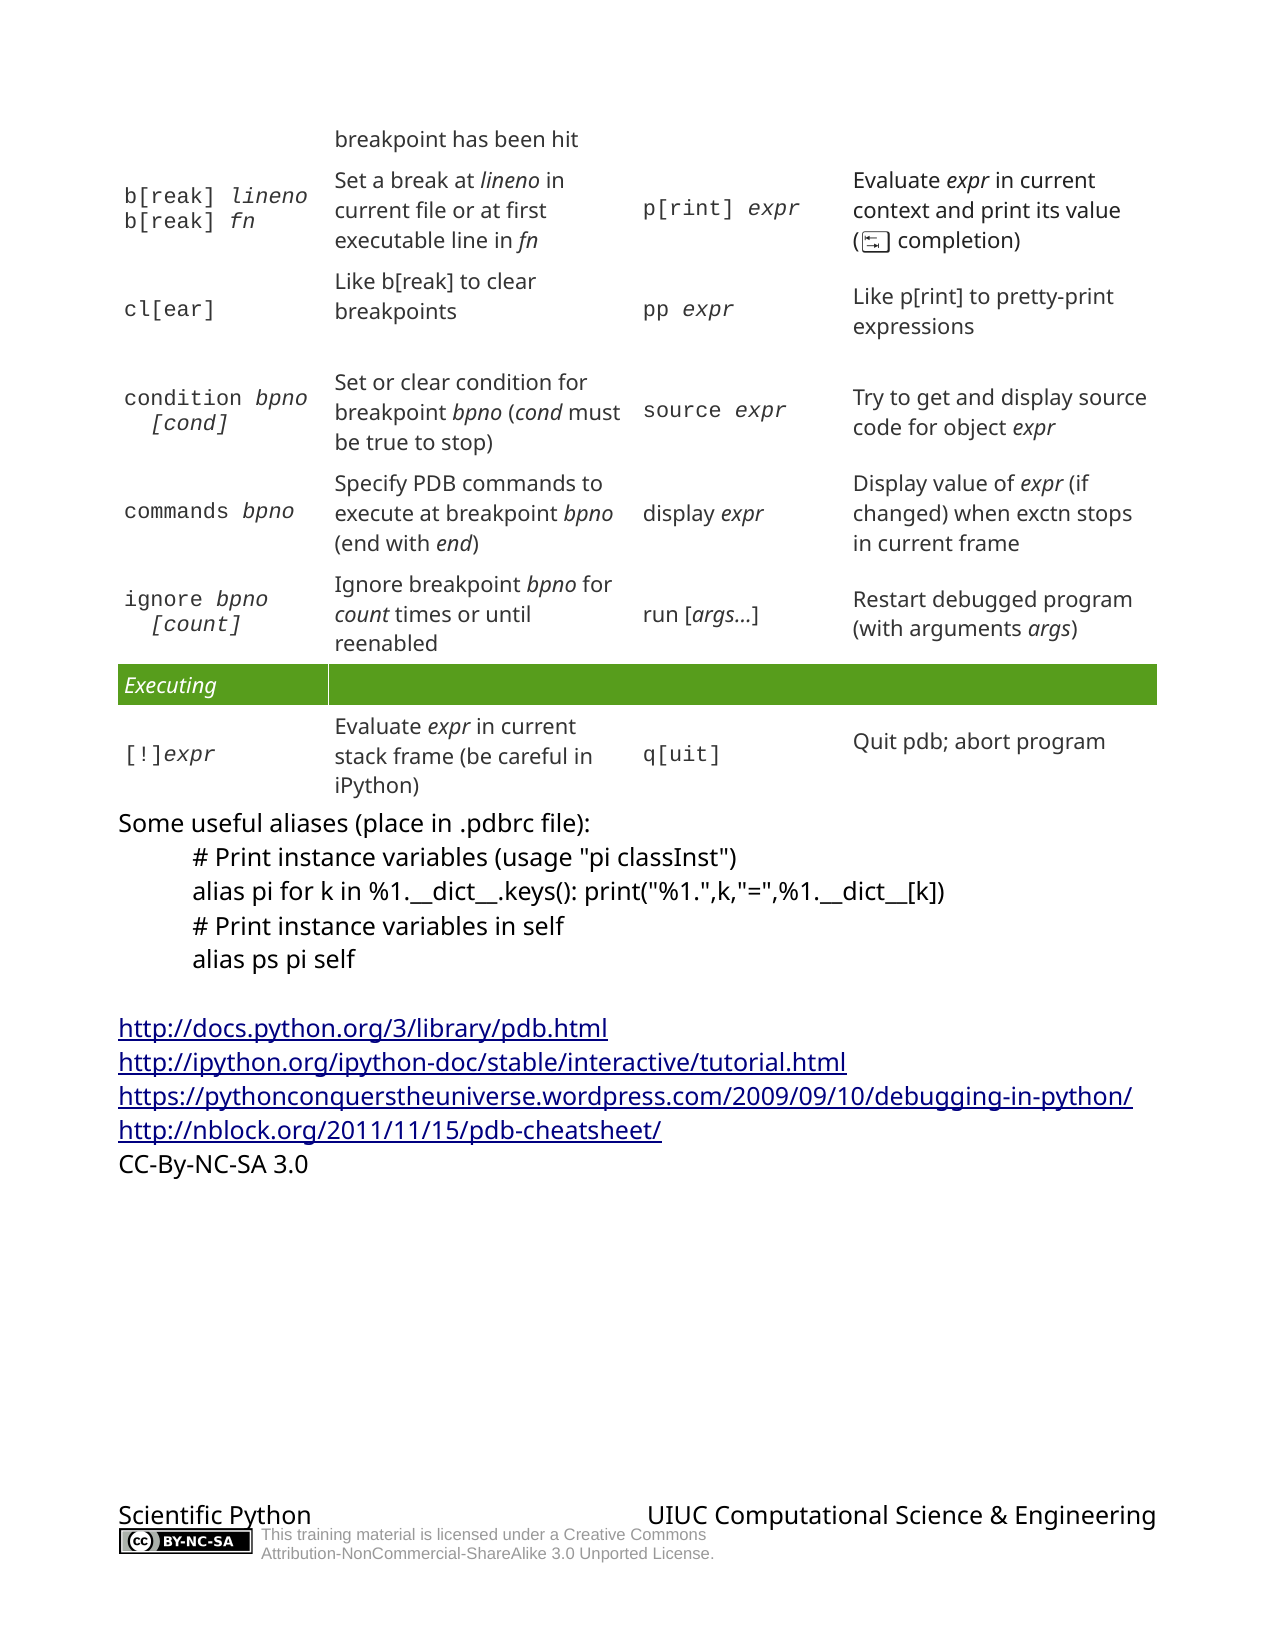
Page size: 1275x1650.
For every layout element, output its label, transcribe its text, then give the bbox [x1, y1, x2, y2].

table_cell Ignore breakpoint bpno for count times or until reenabled [329, 563, 637, 664]
table_cell p[rint] expr [637, 159, 847, 261]
table_cell breakpoint has been hit [329, 118, 637, 159]
table_cell [847, 118, 1157, 159]
table_cell Try to get and display source code for object expr [847, 361, 1157, 462]
text alias pi for k in %1.__dict__.keys(): print("%1.",k,"=",%1.__dict__[k]) [118, 874, 1157, 908]
table_cell [847, 664, 1157, 705]
table_cell [329, 664, 637, 705]
table_cell Quit pdb; abort program [847, 705, 1157, 806]
table_cell q[uit] [637, 705, 847, 806]
table_cell [637, 118, 847, 159]
picture [119, 1528, 253, 1554]
table_cell Evaluate expr in current stack frame (be careful in iPython) [329, 705, 637, 806]
table_cell commands bpno [118, 462, 328, 563]
table_cell Like b[reak] to clear breakpoints [329, 261, 637, 361]
text https://pythonconquerstheuniverse.wordpress.com/2009/09/10/debugging-in-python/ [118, 1078, 1157, 1112]
text http://ipython.org/ipython-doc/stable/interactive/tutorial.html [118, 1044, 1157, 1078]
table_cell Set or clear condition for breakpoint bpno (cond must be true to stop) [329, 361, 637, 462]
table_cell Executing [118, 664, 328, 705]
text http://nblock.org/2011/11/15/pdb-cheatsheet/ [118, 1112, 1157, 1147]
table_cell Display value of expr (if changed) when exctn stops in current frame [847, 462, 1157, 563]
table_cell Restart debugged program (with arguments args) [847, 563, 1157, 664]
table_cell ignore bpno [count] [118, 563, 328, 664]
table_cell run [args…] [637, 563, 847, 664]
table_cell display expr [637, 462, 847, 563]
table_cell source expr [637, 361, 847, 462]
table_cell [637, 664, 847, 705]
text http://docs.python.org/3/library/pdb.html [118, 1010, 1157, 1044]
table_cell b[reak] lineno b[reak] fn [118, 159, 328, 261]
table_cell [!]expr [118, 705, 328, 806]
text alias ps pi self [118, 942, 1157, 976]
table_cell Like p[rint] to pretty-print expressions [847, 261, 1157, 361]
text Some useful aliases (place in .pdbrc file): [118, 806, 1157, 840]
text CC-By-NC-SA 3.0 [118, 1147, 1157, 1181]
text # Print instance variables (usage "pi classInst") [118, 840, 1157, 874]
table_cell condition bpno [cond] [118, 361, 328, 462]
table_cell Specify PDB commands to execute at breakpoint bpno (end with end) [329, 462, 637, 563]
table_cell Evaluate expr in current context and print its value ( completion) [847, 159, 1157, 261]
table_cell Set a break at lineno in current file or at first executable line in fn [329, 159, 637, 261]
table_cell [118, 118, 328, 159]
table_cell pp expr [637, 261, 847, 361]
table_cell cl[ear] [118, 261, 328, 361]
text # Print instance variables in self [118, 908, 1157, 942]
